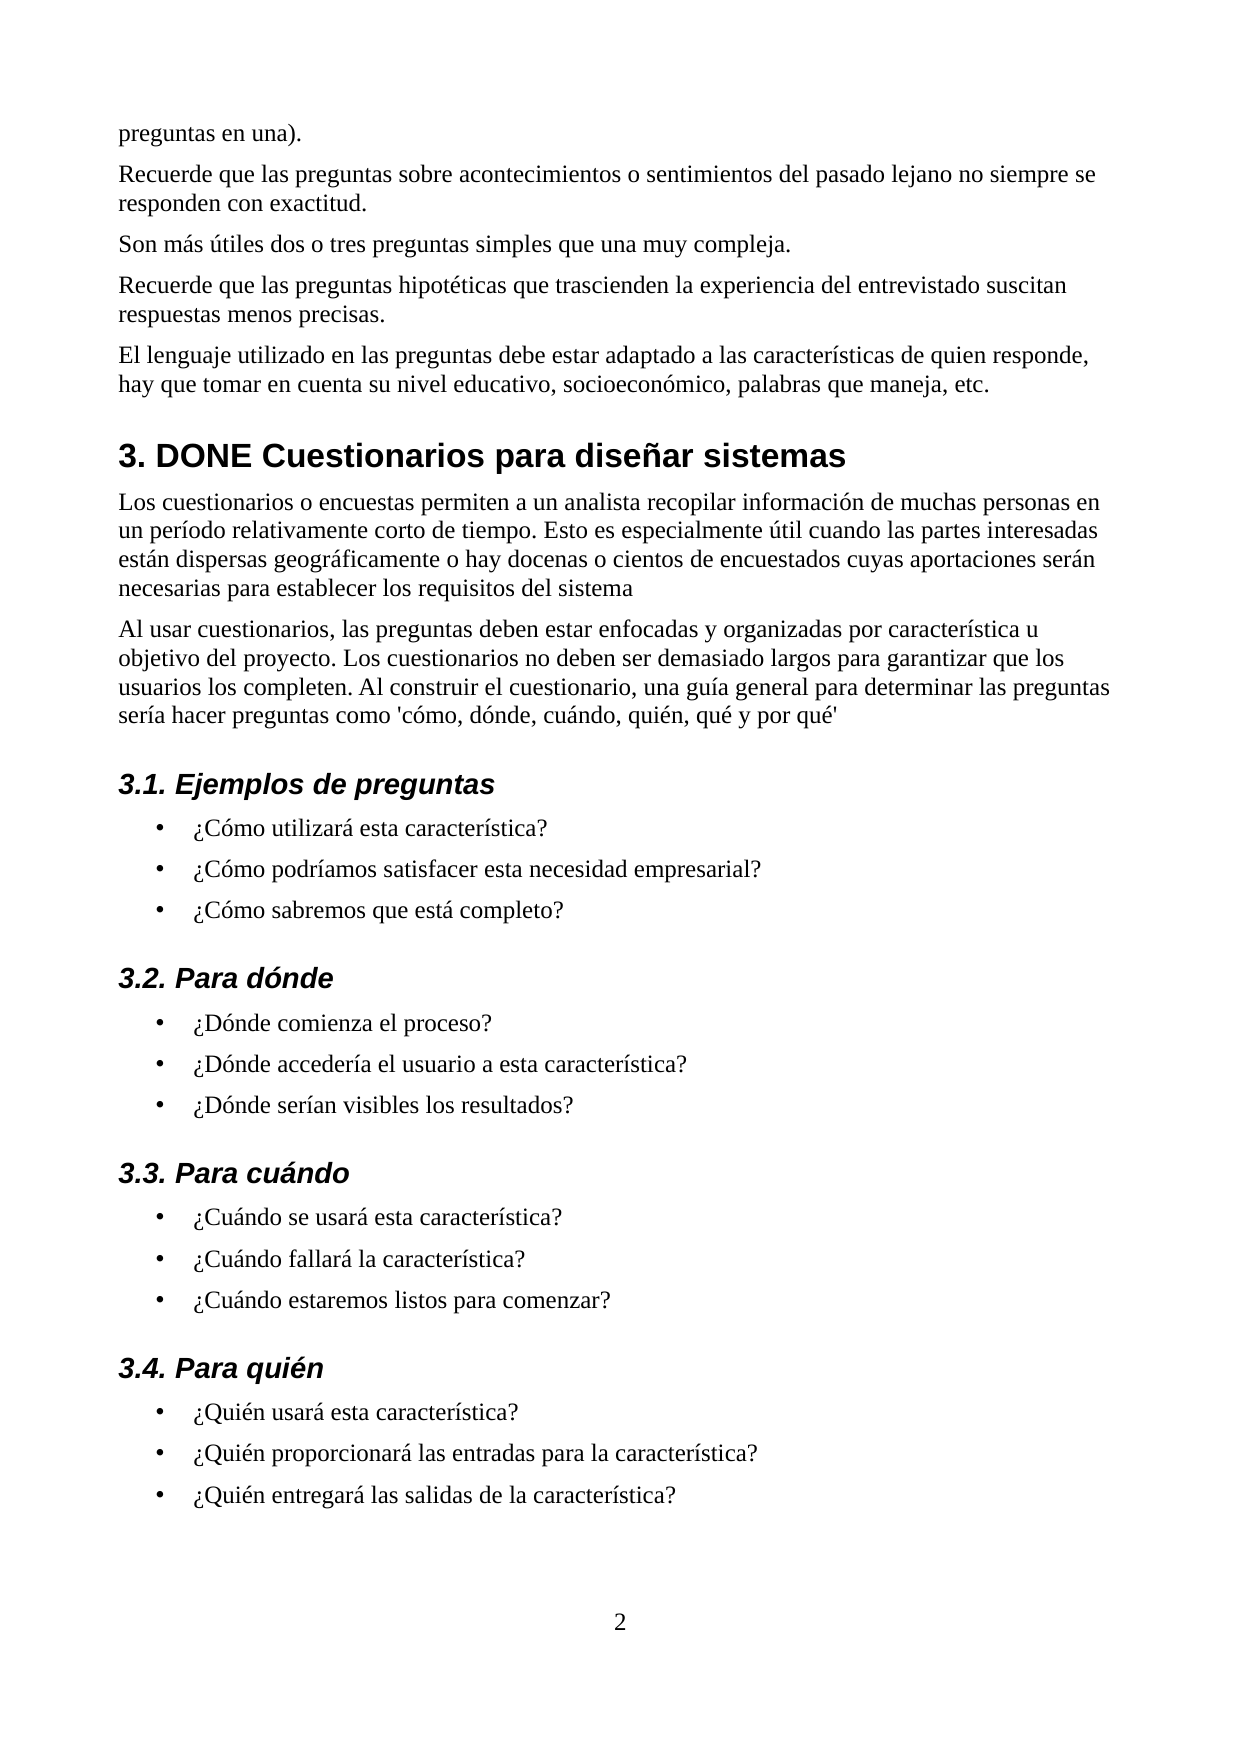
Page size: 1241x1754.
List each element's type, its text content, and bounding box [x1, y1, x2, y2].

list ¿Quién entregará las salidas de la característica? [156, 1480, 1122, 1508]
text preguntas en una). [118, 118, 1122, 147]
text Son más útiles dos o tres preguntas simples que una muy compleja. [118, 229, 1122, 258]
list ¿Cuándo fallará la característica? [156, 1244, 1122, 1272]
text El lenguaje utilizado en las preguntas debe estar adaptado a las características de quien responde, hay que tomar en cuenta su nivel educativo, socioeconómico, palabras que maneja, etc. [118, 341, 1122, 398]
list ¿Cuándo estaremos listos para comenzar? [156, 1285, 1122, 1314]
subtitle DONE Cuestionarios para diseñar sistemas [118, 436, 1122, 474]
subtitle Para quién [118, 1351, 1122, 1385]
list ¿Dónde accedería el usuario a esta característica? [156, 1049, 1122, 1078]
text Recuerde que las preguntas sobre acontecimientos o sentimientos del pasado lejano no siempre se responden con exactitud. [118, 159, 1122, 217]
list ¿Cómo sabremos que está completo? [156, 895, 1122, 924]
text Al usar cuestionarios, las preguntas deben estar enfocadas y organizadas por característica u objetivo del proyecto. Los cuestionarios no deben ser demasiado largos para garantizar que los usuarios los completen. Al construir el cuestionario, una guía general para determinar las preguntas sería hacer preguntas como 'cómo, dónde, cuándo, quién, qué y por qué' [118, 614, 1122, 729]
list ¿Quién proporcionará las entradas para la característica? [156, 1438, 1122, 1467]
text Los cuestionarios o encuestas permiten a un analista recopilar información de muchas personas en un período relativamente corto de tiempo. Esto es especialmente útil cuando las partes interesadas están dispersas geográficamente o hay docenas o cientos de encuestados cuyas aportaciones serán necesarias para establecer los requisitos del sistema [118, 487, 1122, 602]
list ¿Dónde serían visibles los resultados? [156, 1090, 1122, 1119]
subtitle Ejemplos de preguntas [118, 767, 1122, 800]
subtitle Para dónde [118, 962, 1122, 995]
list ¿Cómo utilizará esta característica? [156, 813, 1122, 842]
subtitle Para cuándo [118, 1156, 1122, 1190]
list ¿Dónde comienza el proceso? [156, 1008, 1122, 1036]
list ¿Cómo podríamos satisfacer esta necesidad empresarial? [156, 854, 1122, 883]
list ¿Quién usará esta característica? [156, 1397, 1122, 1426]
text Recuerde que las preguntas hipotéticas que trascienden la experiencia del entrevistado suscitan respuestas menos precisas. [118, 271, 1122, 328]
list ¿Cuándo se usará esta característica? [156, 1202, 1122, 1231]
